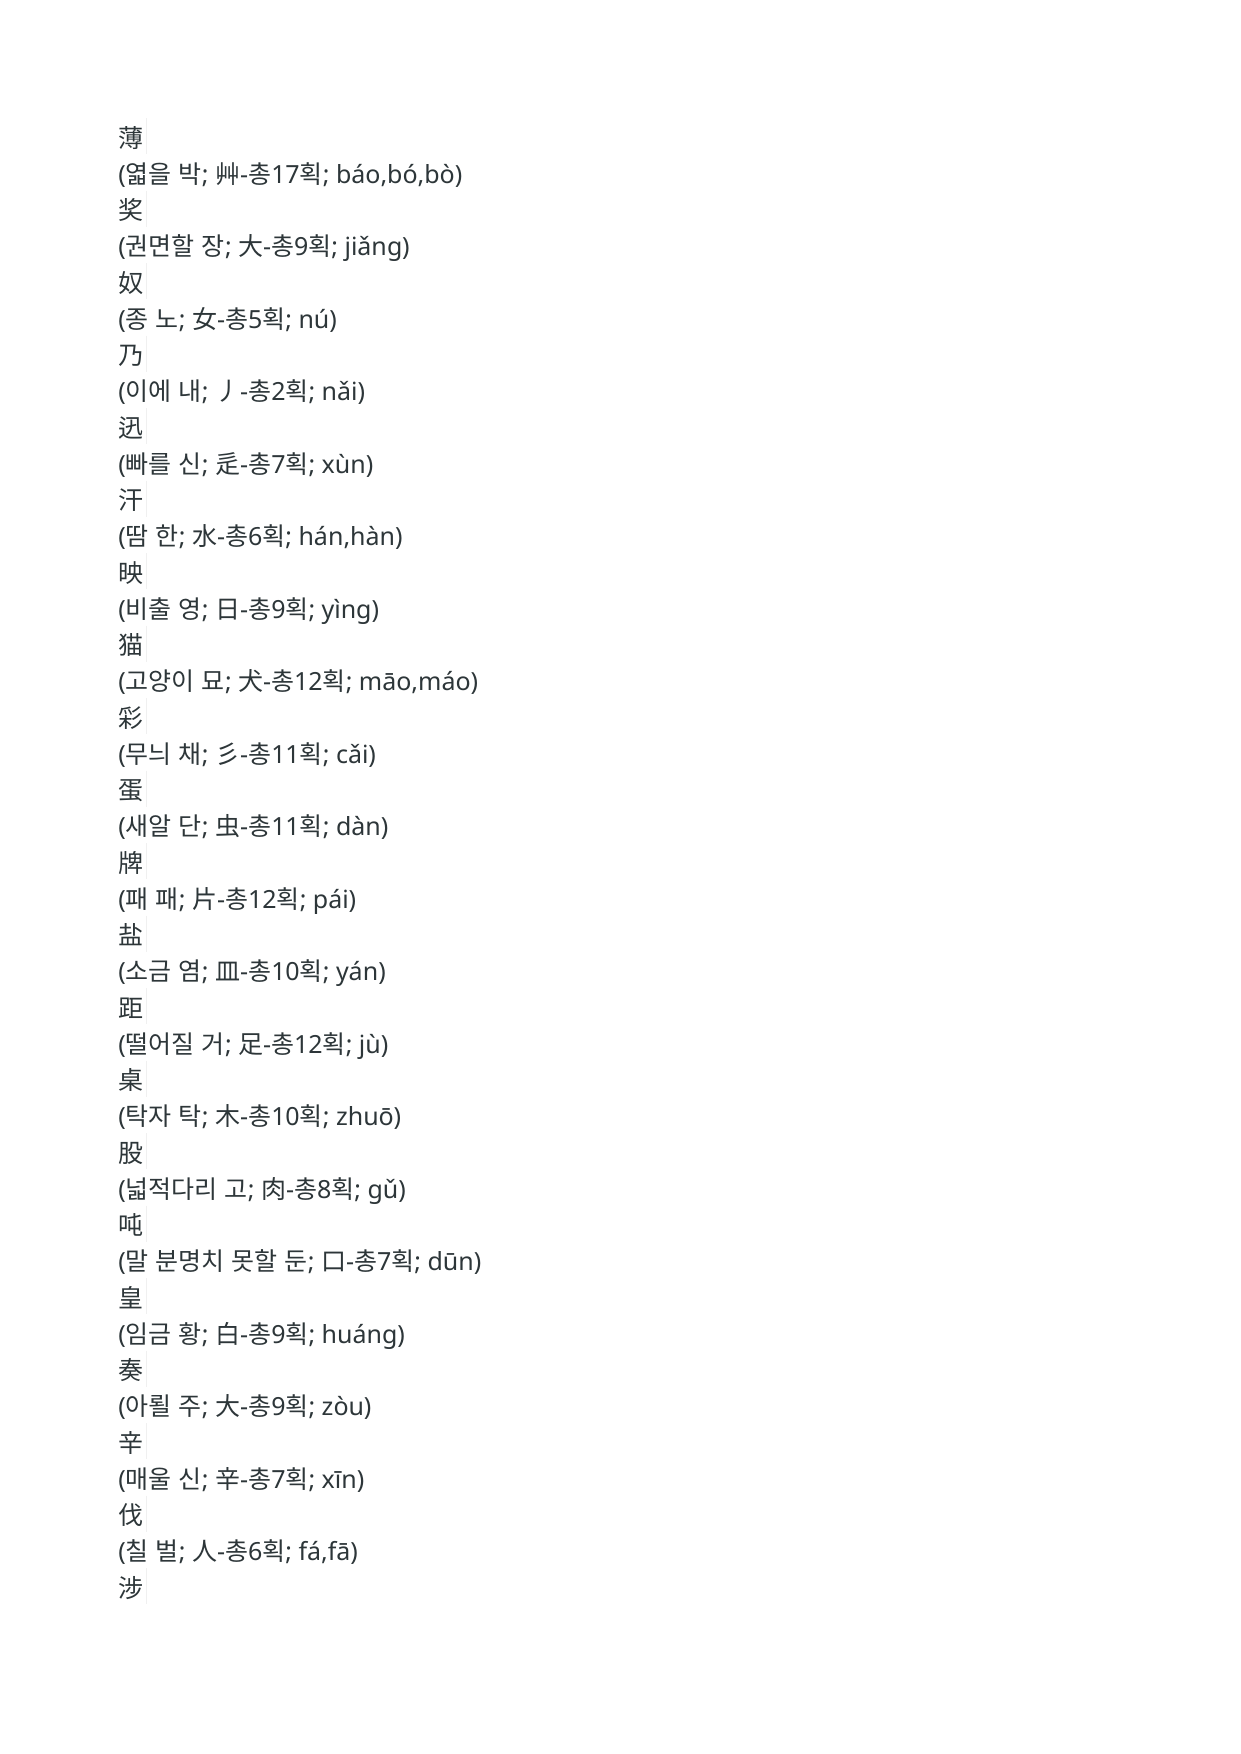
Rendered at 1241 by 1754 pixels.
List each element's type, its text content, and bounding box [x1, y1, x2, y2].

text 猫 [118, 626, 146, 662]
text (종 노; ⼥-총5획; nú) [118, 299, 1122, 336]
text (말 분명치 못할 둔; ⼝-총7획; dūn) [118, 1242, 1122, 1278]
text [147, 843, 1122, 879]
text 股 [118, 1133, 146, 1169]
text [147, 1278, 1122, 1314]
text 奖 [118, 191, 146, 227]
text 伐 [118, 1496, 146, 1532]
text (아뢸 주; ⼤-총9획; zòu) [118, 1387, 1122, 1423]
text [147, 336, 1122, 372]
text (무늬 채; ⼺-총11획; cǎi) [118, 734, 1122, 771]
text (땀 한; ⽔-총6획; hán,hàn) [118, 517, 1122, 553]
text (고양이 묘; ⽝-총12획; māo,máo) [118, 662, 1122, 698]
text (임금 황; ⽩-총9획; huáng) [118, 1314, 1122, 1351]
text [147, 553, 1122, 589]
text [147, 626, 1122, 662]
text (탁자 탁; ⽊-총10획; zhuō) [118, 1097, 1122, 1133]
text (권면할 장; ⼤-총9획; jiǎng) [118, 227, 1122, 263]
text 汗 [118, 481, 146, 517]
text 辛 [118, 1423, 146, 1459]
text (넓적다리 고; ⾁-총8획; gǔ) [118, 1169, 1122, 1206]
text (이에 내; ⼃-총2획; nǎi) [118, 372, 1122, 408]
text (엷을 박; ⾋-총17획; báo,bó,bò) [118, 154, 1122, 191]
text 奴 [118, 263, 146, 299]
text (비출 영; ⽇-총9획; yìng) [118, 589, 1122, 626]
text [147, 988, 1122, 1024]
text 皇 [118, 1278, 146, 1314]
text 吨 [118, 1206, 146, 1242]
text 距 [118, 988, 146, 1024]
text 彩 [118, 698, 146, 734]
text 牌 [118, 843, 146, 879]
text (칠 벌; ⼈-총6획; fá,fā) [118, 1532, 1122, 1568]
text 映 [118, 553, 146, 589]
text [147, 771, 1122, 807]
text [147, 191, 1122, 227]
text 奏 [118, 1351, 146, 1387]
text 涉 [118, 1568, 146, 1604]
text [147, 1061, 1122, 1097]
text 迅 [118, 408, 146, 444]
text 桌 [118, 1061, 146, 1097]
text [147, 698, 1122, 734]
text (떨어질 거; ⾜-총12획; jù) [118, 1024, 1122, 1061]
text [147, 1423, 1122, 1459]
text [147, 481, 1122, 517]
text [147, 1351, 1122, 1387]
text (패 패; ⽚-총12획; pái) [118, 879, 1122, 916]
text [147, 1133, 1122, 1169]
text 盐 [118, 916, 146, 952]
text [147, 1496, 1122, 1532]
text 乃 [118, 336, 146, 372]
text [147, 1206, 1122, 1242]
text (빠를 신; ⾡-총7획; xùn) [118, 444, 1122, 481]
text (새알 단; ⾍-총11획; dàn) [118, 807, 1122, 843]
text [147, 1568, 1122, 1604]
text [147, 408, 1122, 444]
text 薄 [118, 118, 146, 154]
text 蛋 [118, 771, 146, 807]
text [147, 118, 1122, 154]
text [147, 916, 1122, 952]
text (소금 염; ⽫-총10획; yán) [118, 952, 1122, 988]
text [147, 263, 1122, 299]
text (매울 신; ⾟-총7획; xīn) [118, 1459, 1122, 1496]
